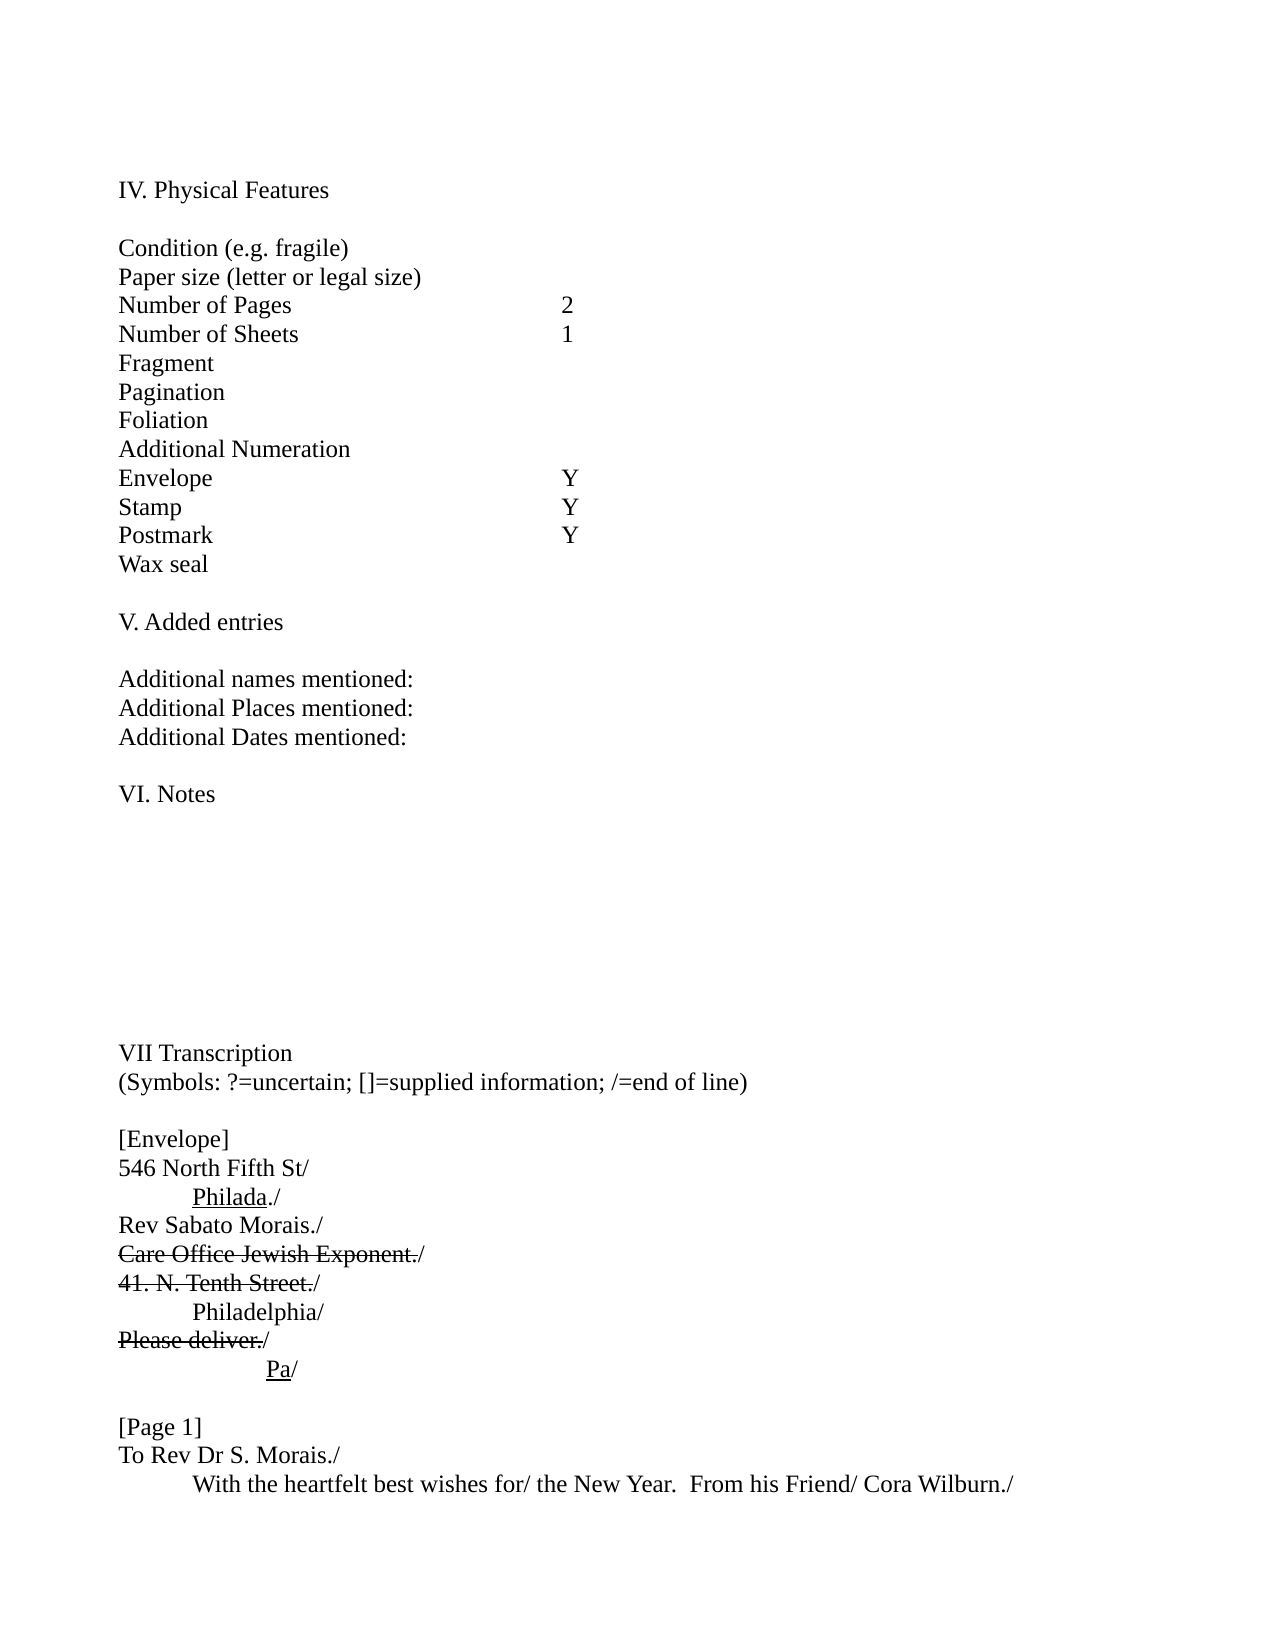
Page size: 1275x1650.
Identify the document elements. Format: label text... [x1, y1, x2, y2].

text Fragment [118, 348, 1157, 377]
text To Rev Dr S. Morais./ [118, 1441, 1157, 1469]
text 546 North Fifth St/ [118, 1153, 1157, 1182]
text Additional Numeration [118, 434, 1157, 463]
text Additional Dates mentioned: [118, 722, 1157, 751]
text Pa/ [118, 1354, 1157, 1383]
text [Envelope] [118, 1124, 1157, 1153]
text Number of Pages 2 [118, 291, 1157, 319]
text 41. N. Tenth Street./ [118, 1268, 1157, 1297]
text (Symbols: ?=uncertain; []=supplied information; /=end of line) [118, 1067, 1157, 1096]
text IV. Physical Features [118, 176, 1157, 204]
text Philada./ [118, 1182, 1157, 1211]
text Please deliver./ [118, 1326, 1157, 1354]
text Number of Sheets 1 [118, 319, 1157, 348]
text Paper size (letter or legal size) [118, 262, 1157, 291]
text Additional names mentioned: [118, 664, 1157, 693]
text Foliation [118, 406, 1157, 434]
text With the heartfelt best wishes for/ the New Year. From his Friend/ Cora Wilburn./ [118, 1469, 1157, 1498]
text Stamp Y [118, 492, 1157, 521]
text Wax seal [118, 549, 1157, 578]
text VI. Notes [118, 779, 1157, 808]
text Additional Places mentioned: [118, 693, 1157, 722]
text V. Added entries [118, 607, 1157, 636]
text Philadelphia/ [118, 1297, 1157, 1326]
text [Page 1] [118, 1412, 1157, 1441]
text Postma rk Y [118, 521, 1157, 549]
text Care Office Jewish Exponent./ [118, 1239, 1157, 1268]
text Condition (e.g. fragile) [118, 233, 1157, 262]
text VII Transcription [118, 1038, 1157, 1067]
text Rev Sabato Morais./ [118, 1211, 1157, 1239]
text Pagination [118, 377, 1157, 406]
text Envelope Y [118, 463, 1157, 492]
